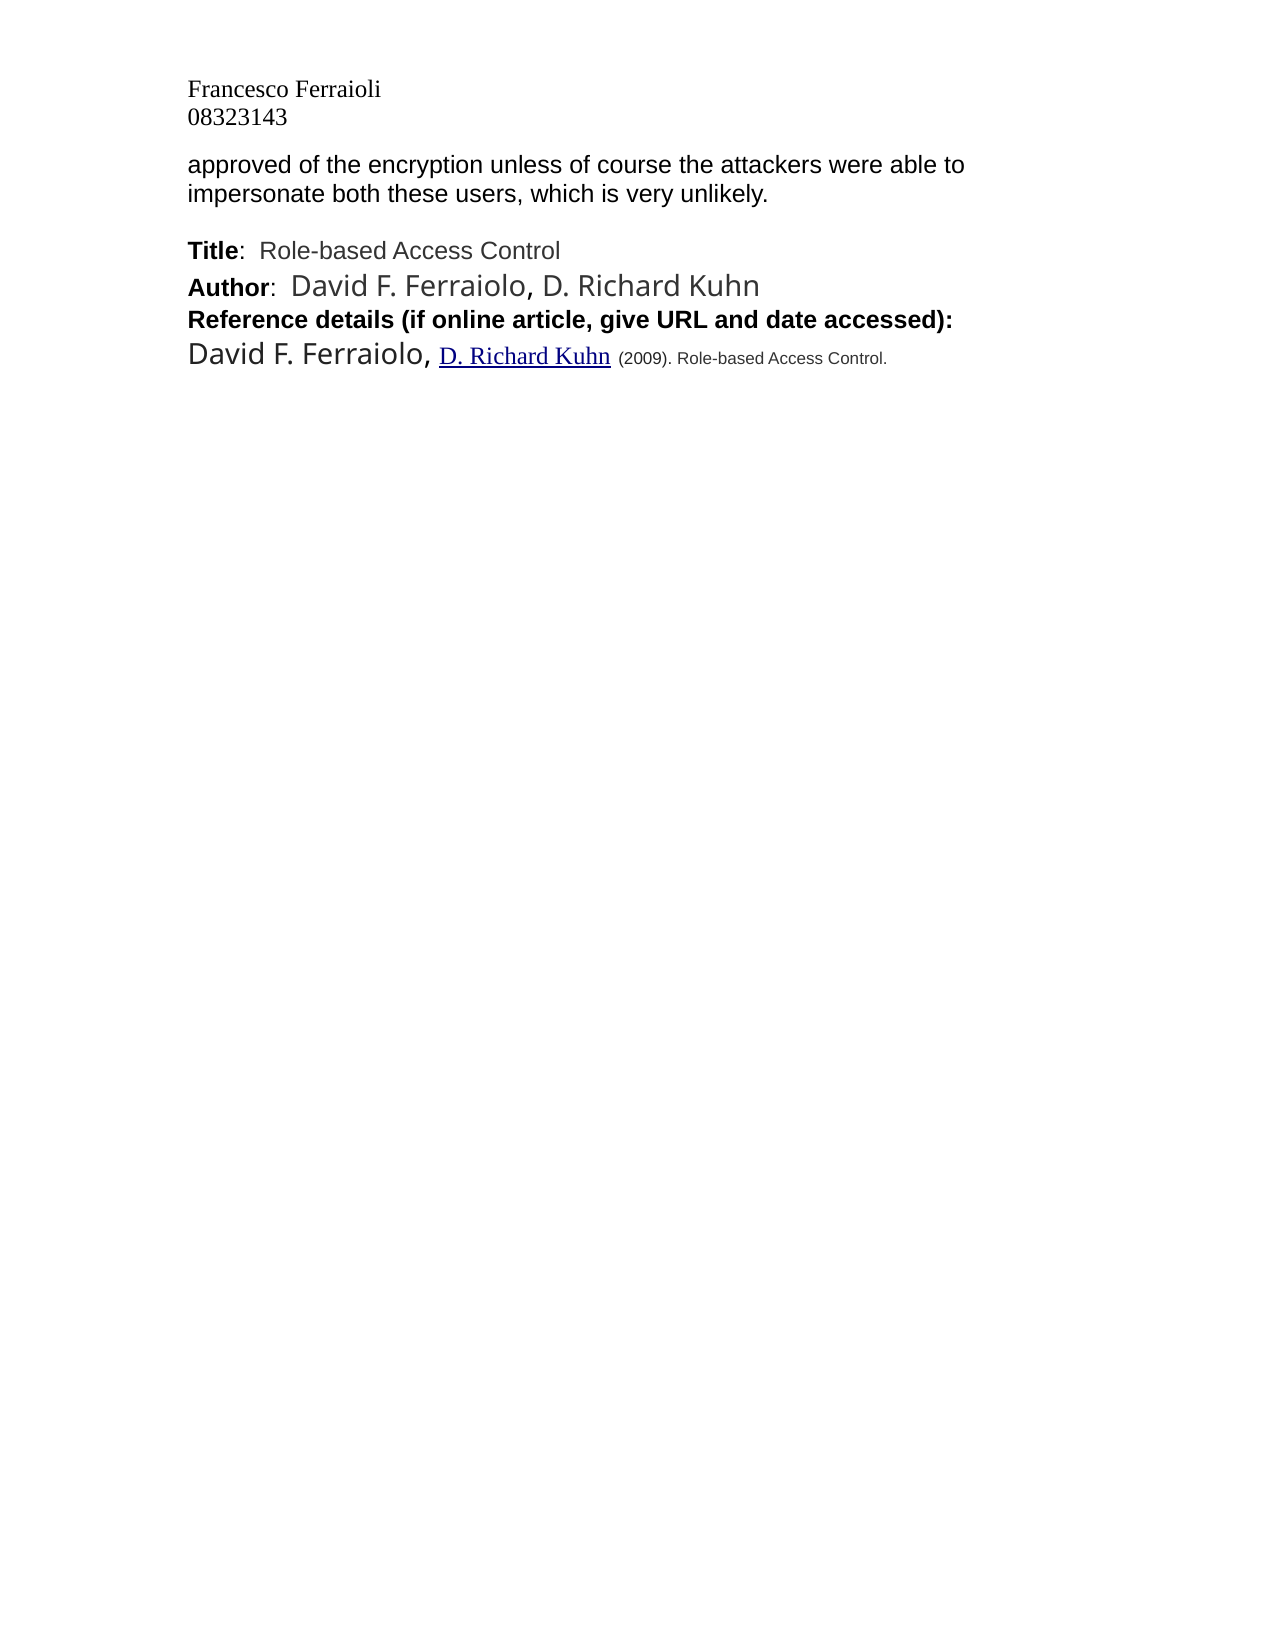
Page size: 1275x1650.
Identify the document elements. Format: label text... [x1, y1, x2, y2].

text David F. Ferraiolo, D. Richard Kuhn (2009). Role-based Access Control. [187, 333, 1087, 373]
text approved of the encryption unless of course the attackers were able to impersonate both these users, which is very unlikely. [187, 150, 1087, 207]
text Title: Role-based Access Control [187, 236, 1087, 265]
text Reference details (if online article, give URL and date accessed): [187, 305, 1087, 333]
text Author: David F. Ferraiolo, D. Richard Kuhn [187, 265, 1087, 305]
